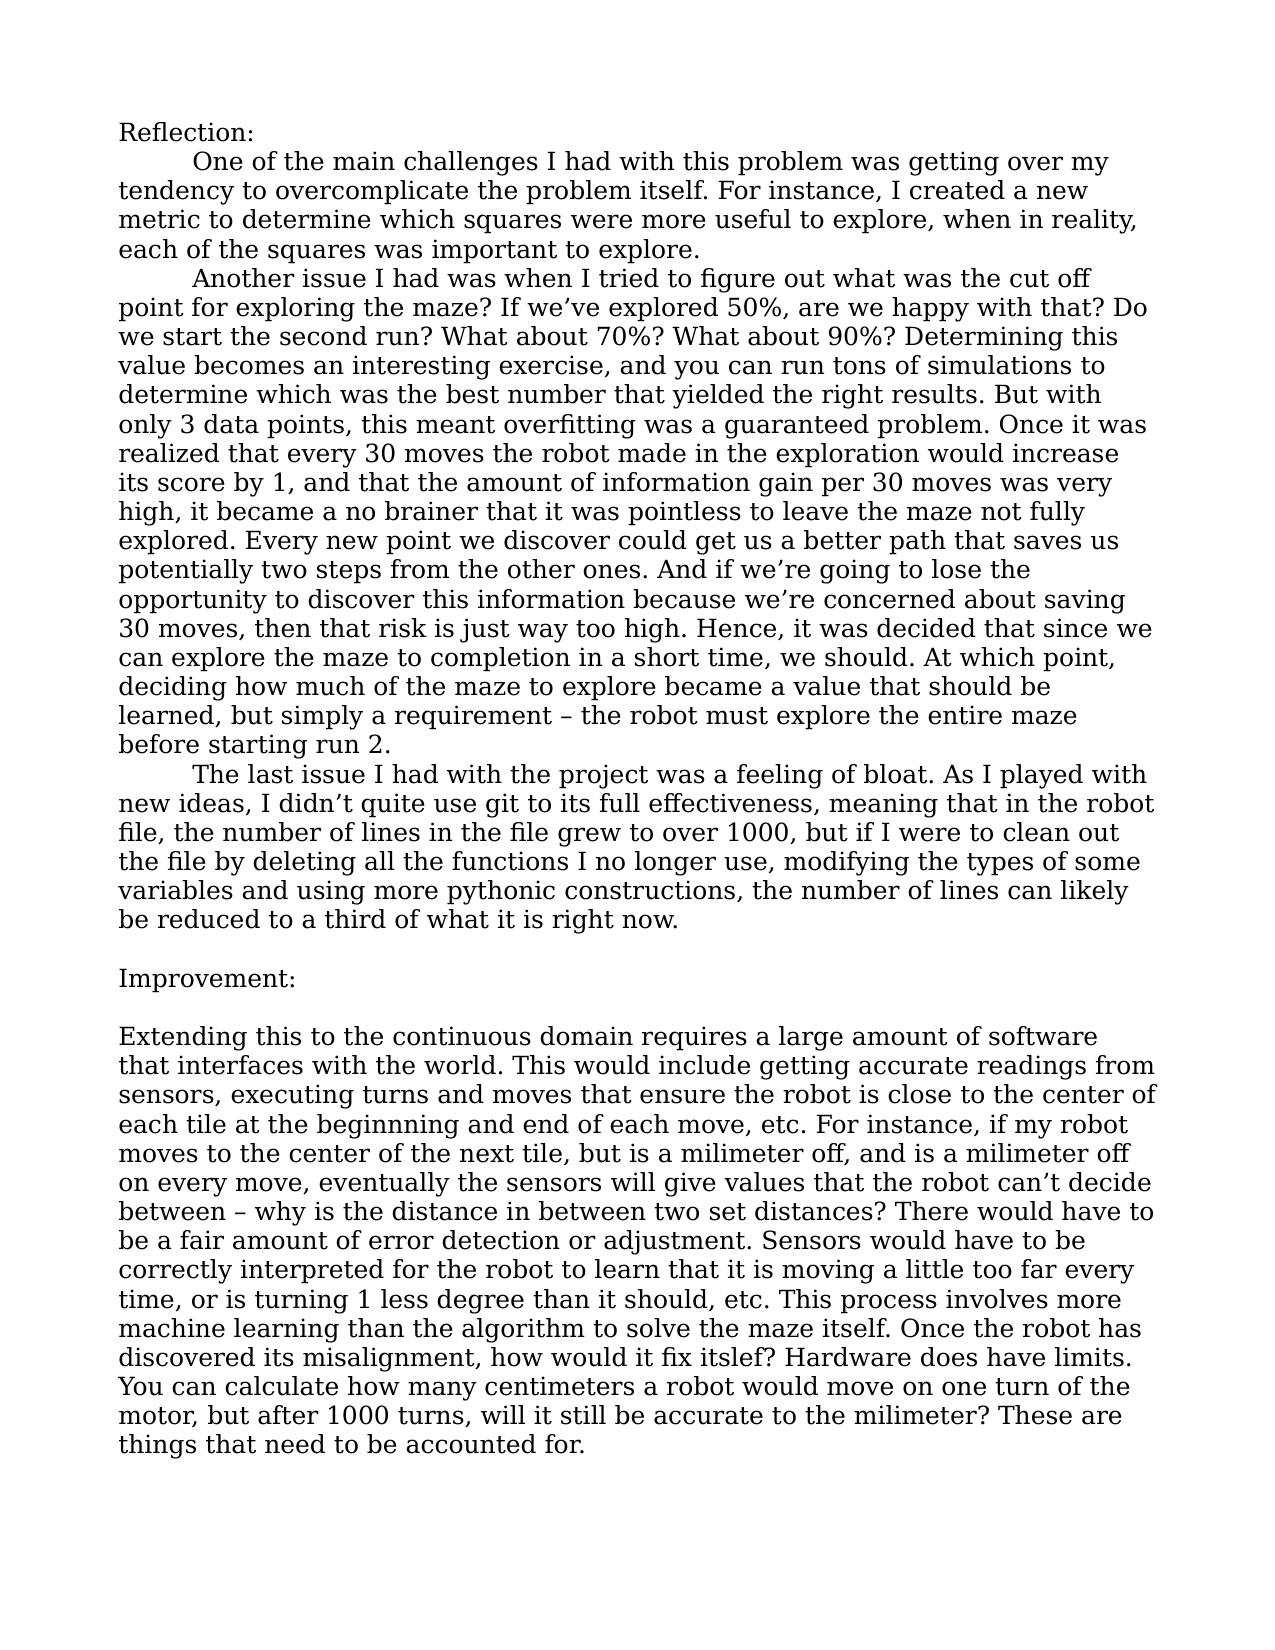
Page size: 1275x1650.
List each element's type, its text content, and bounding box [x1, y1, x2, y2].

text One of the main challenges I had with this problem was getting over my tendency to overcomplicate the problem itself. For instance, I created a new metric to determine which squares were more useful to explore, when in reality, each of the squares was important to explore. [118, 147, 1157, 264]
text Extending this to the continuous domain requires a large amount of software that interfaces with the world. This would include getting accurate readings from sensors, executing turns and moves that ensure the robot is close to the center of each tile at the beginnning and end of each move, etc. For instance, if my robot moves to the center of the next tile, but is a milimeter off, and is a milimeter off on every move, eventually the sensors will give values that the robot can’t decide between – why is the distance in between two set distances? There would have to be a fair amount of error detection or adjustment. Sensors would have to be correctly interpreted for the robot to learn that it is moving a little too far every time, or is turning 1 less degree than it should, etc. This process involves more machine learning than the algorithm to solve the maze itself. Once the robot has discovered its misalignment, how would it fix itslef? Hardware does have limits. You can calculate how many centimeters a robot would move on one turn of the motor, but after 1000 turns, will it still be accurate to the milimeter? These are things that need to be accounted for. [118, 1022, 1157, 1460]
text Improvement: [118, 964, 1157, 993]
text Another issue I had was when I tried to figure out what was the cut off point for exploring the maze? If we’ve explored 50%, are we happy with that? Do we start the second run? What about 70%? What about 90%? Determining this value becomes an interesting exercise, and you can run tons of simulations to determine which was the best number that yielded the right results. But with only 3 data points, this meant overfitting was a guaranteed problem. Once it was realized that every 30 moves the robot made in the exploration would increase its score by 1, and that the amount of information gain per 30 moves was very high, it became a no brainer that it was pointless to leave the maze not fully explored. Every new point we discover could get us a better path that saves us potentially two steps from the other ones. And if we’re going to lose the opportunity to discover this information because we’re concerned about saving 30 moves, then that risk is just way too high. Hence, it was decided that since we can explore the maze to completion in a short time, we should. At which point, deciding how much of the maze to explore became a value that should be learned, but simply a requirement – the robot must explore the entire maze before starting run 2. [118, 264, 1157, 760]
text The last issue I had with the project was a feeling of bloat. As I played with new ideas, I didn’t quite use git to its full effectiveness, meaning that in the robot file, the number of lines in the file grew to over 1000, but if I were to clean out the file by deleting all the functions I no longer use, modifying the types of some variables and using more pythonic constructions, the number of lines can likely be reduced to a third of what it is right now. [118, 760, 1157, 935]
text Reflection: [118, 118, 1157, 147]
